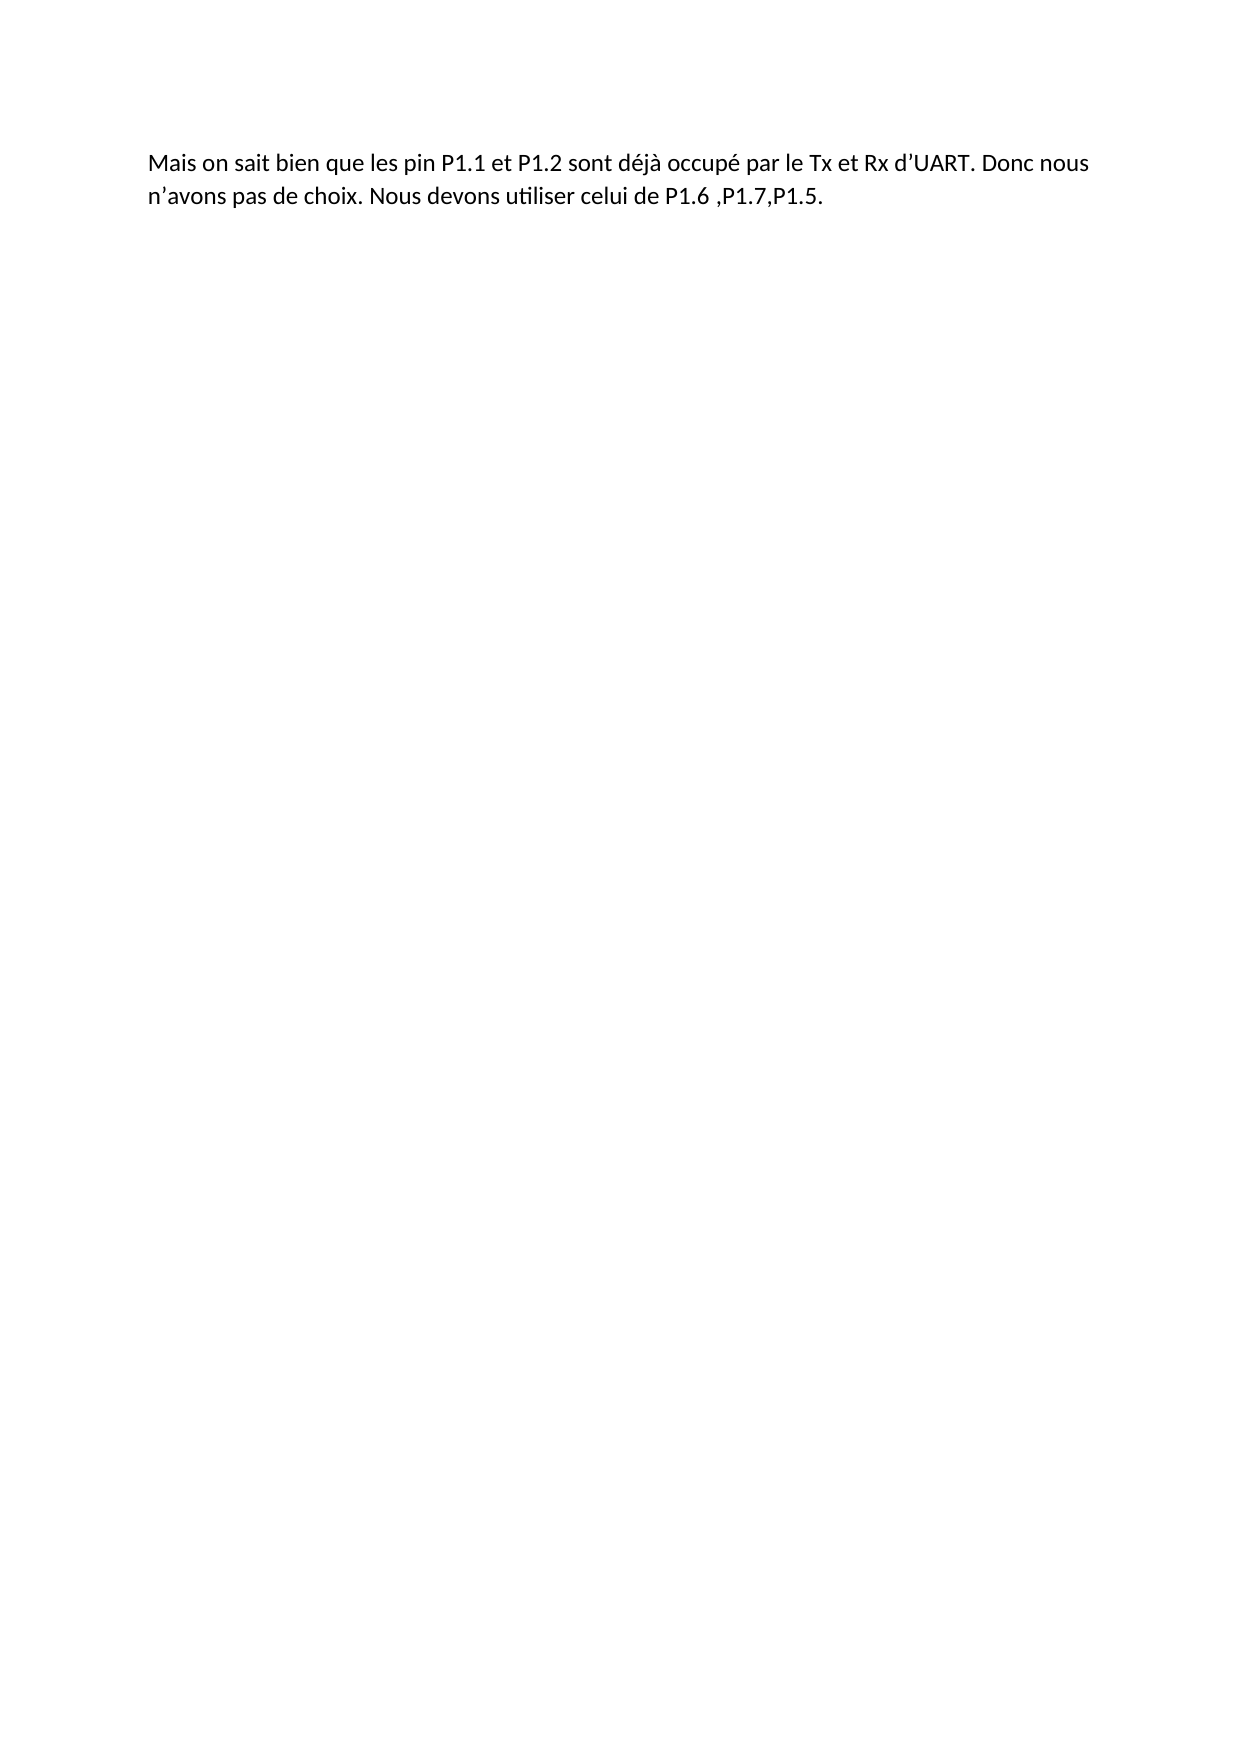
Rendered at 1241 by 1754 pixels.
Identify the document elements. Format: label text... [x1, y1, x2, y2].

text Mais on sait bien que les pin P1.1 et P1.2 sont déjà occupé par le Tx et Rx d’UART. Donc nous n’avons pas de choix. Nous devons utiliser celui de P1.6 ,P1.7,P1.5. [148, 148, 1093, 211]
